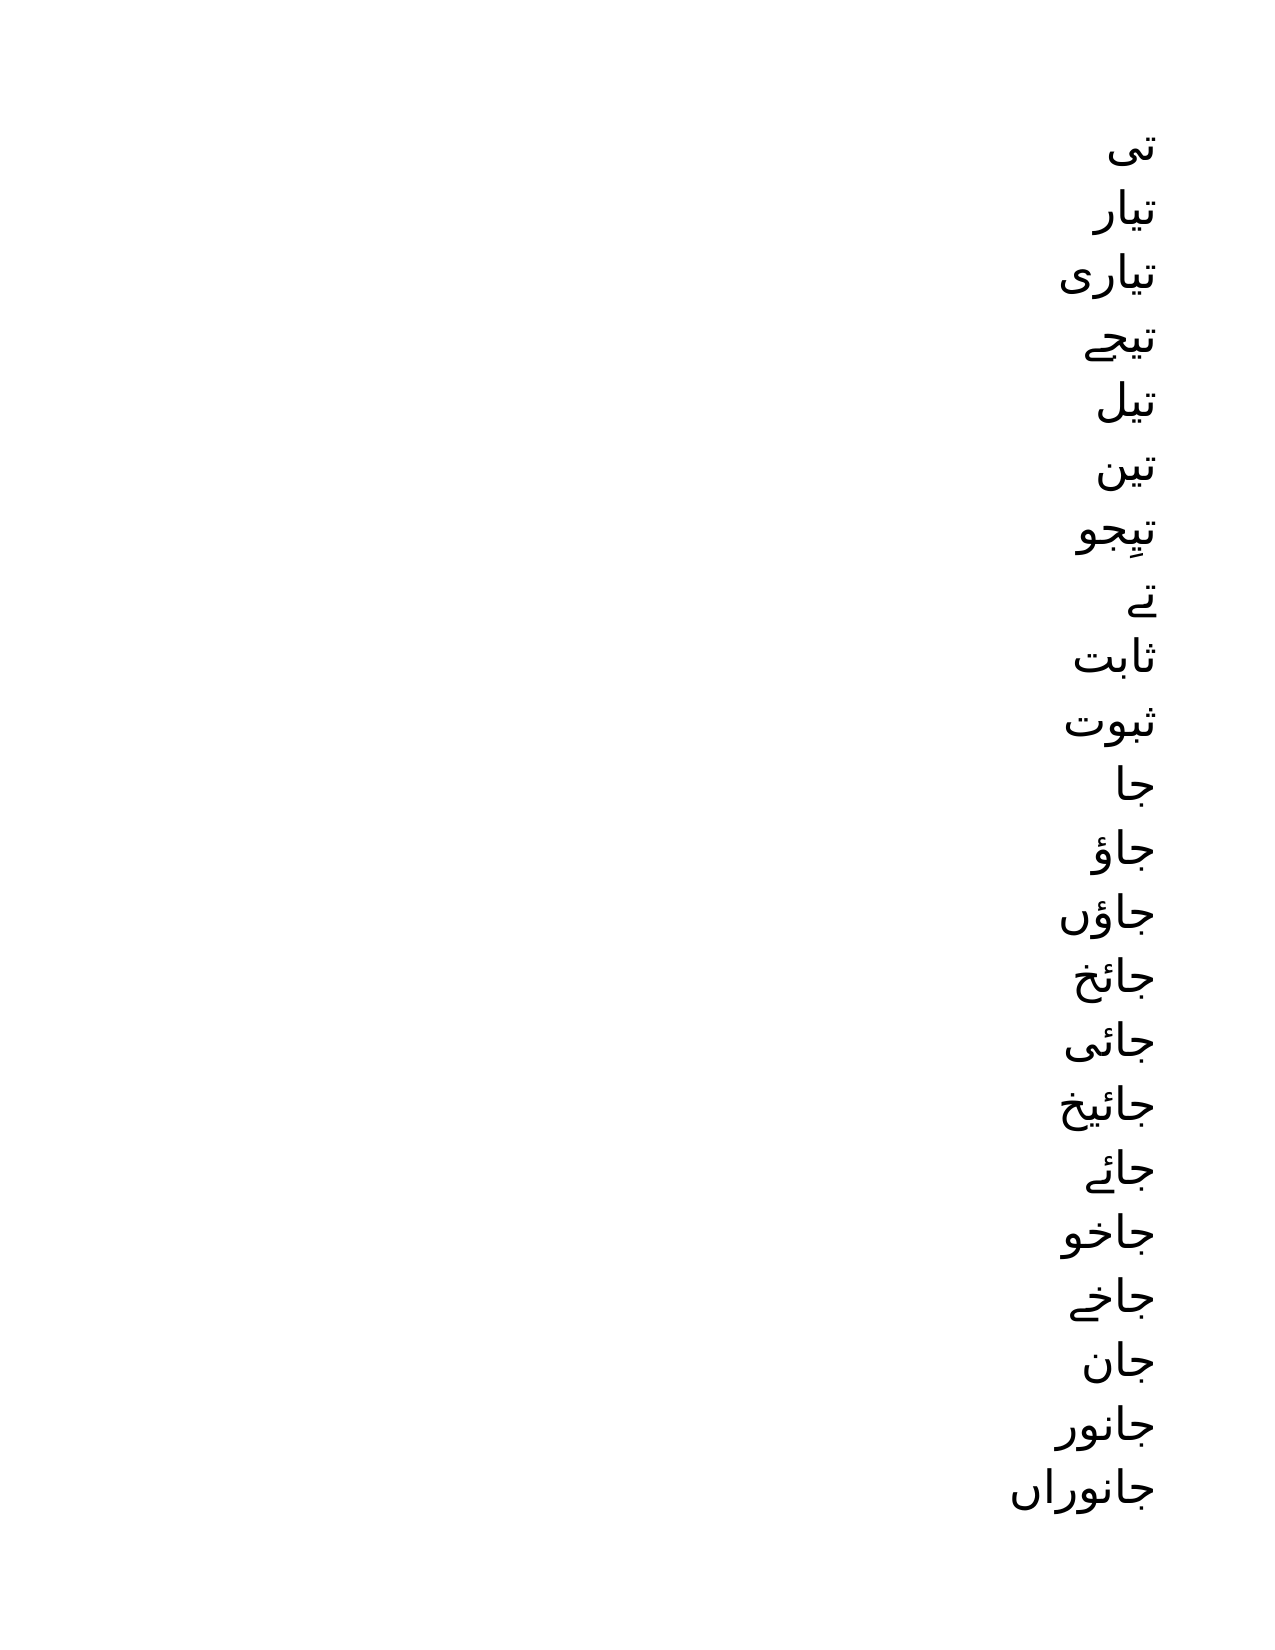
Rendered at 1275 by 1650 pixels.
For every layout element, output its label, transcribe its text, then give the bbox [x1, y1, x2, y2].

text جاؤ [118, 822, 1157, 875]
text تیِجو [118, 502, 1157, 555]
text جان [118, 1333, 1157, 1387]
text جاؤں [118, 886, 1157, 939]
text تیجے [118, 310, 1157, 363]
text جا [118, 758, 1157, 811]
text تے [118, 566, 1157, 619]
text تیار [118, 182, 1157, 235]
text جائخ [118, 949, 1157, 1003]
text تیاری [118, 246, 1157, 299]
text جائی [118, 1013, 1157, 1067]
text ثابت [118, 630, 1157, 683]
text جائیخ [118, 1077, 1157, 1131]
text جائے [118, 1141, 1157, 1195]
text جانور [118, 1397, 1157, 1451]
text جاخو [118, 1205, 1157, 1259]
text جانوراں [118, 1461, 1157, 1514]
text تی [118, 118, 1157, 171]
text ثبوت [118, 694, 1157, 747]
text تین [118, 438, 1157, 491]
text جاخے [118, 1269, 1157, 1323]
text تیل [118, 374, 1157, 427]
